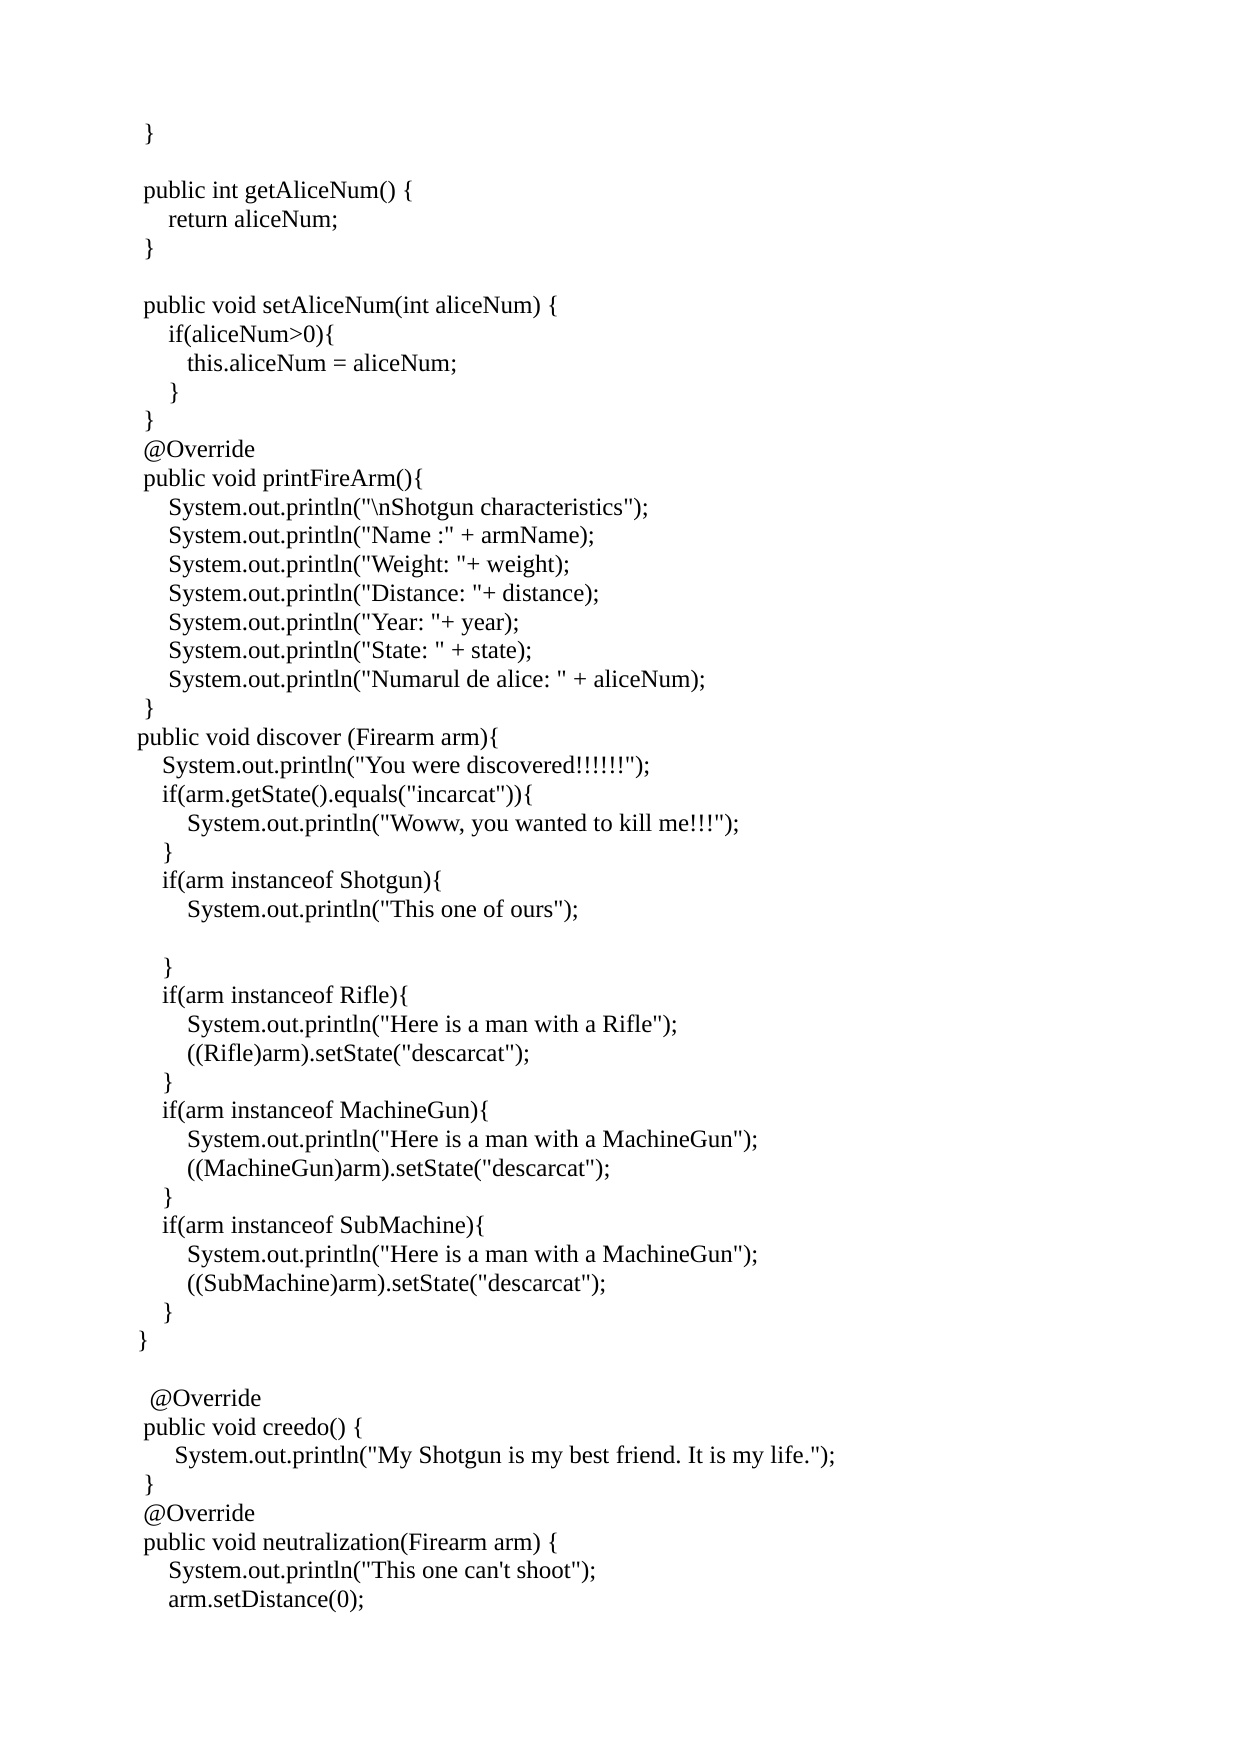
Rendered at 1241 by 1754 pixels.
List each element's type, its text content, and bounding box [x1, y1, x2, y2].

text } [118, 693, 1122, 722]
text System.out.println("Weight: "+ weight); [118, 549, 1122, 578]
text } [118, 377, 1122, 406]
text System.out.println("\nShotgun characteristics"); [118, 492, 1122, 521]
text } [118, 1182, 1122, 1211]
text if(arm.getState().equals("incarcat")){ [118, 779, 1122, 808]
text ((SubMachine)arm).setState("descarcat"); [118, 1268, 1122, 1297]
text @Override [118, 434, 1122, 463]
text this.aliceNum = aliceNum; [118, 348, 1122, 377]
text System.out.println("Here is a man with a MachineGun"); [118, 1124, 1122, 1153]
text @Override [118, 1498, 1122, 1527]
text if(aliceNum>0){ [118, 319, 1122, 348]
text if(arm instanceof SubMachine){ [118, 1211, 1122, 1239]
text } [118, 406, 1122, 434]
text } [118, 1326, 1122, 1354]
text System.out.println("Woww, you wanted to kill me!!!"); [118, 808, 1122, 837]
text ((MachineGun)arm).setState("descarcat"); [118, 1153, 1122, 1182]
text System.out.println("My Shotgun is my best friend. It is my life."); [118, 1441, 1122, 1469]
text } [118, 118, 1122, 147]
text } [118, 1297, 1122, 1326]
text @Override [118, 1383, 1122, 1412]
text System.out.println("You were discovered!!!!!!"); [118, 751, 1122, 779]
text System.out.println("Distance: "+ distance); [118, 578, 1122, 607]
text } [118, 952, 1122, 981]
text } [118, 1067, 1122, 1096]
text public void printFireArm(){ [118, 463, 1122, 492]
text public void creedo() { [118, 1412, 1122, 1441]
text } [118, 1469, 1122, 1498]
text System.out.println("Name :" + armName); [118, 521, 1122, 549]
text public void neutralization(Firearm arm) { [118, 1527, 1122, 1556]
text System.out.println("This one can't shoot"); [118, 1556, 1122, 1584]
text public void discover (Firearm arm){ [118, 722, 1122, 751]
text if(arm instanceof Shotgun){ [118, 866, 1122, 894]
text System.out.println("State: " + state); [118, 636, 1122, 664]
text return aliceNum; [118, 204, 1122, 233]
text if(arm instanceof Rifle){ [118, 981, 1122, 1009]
text System.out.println("Here is a man with a Rifle"); [118, 1009, 1122, 1038]
text } [118, 233, 1122, 262]
text } [118, 837, 1122, 866]
text ((Rifle)arm).setState("descarcat"); [118, 1038, 1122, 1067]
text System.out.println("Year: "+ year); [118, 607, 1122, 636]
text public void setAliceNum(int aliceNum) { [118, 291, 1122, 319]
text System.out.println("Numarul de alice: " + aliceNum); [118, 664, 1122, 693]
text System.out.println("Here is a man with a MachineGun"); [118, 1239, 1122, 1268]
text System.out.println("This one of ours"); [118, 894, 1122, 923]
text public int getAliceNum() { [118, 176, 1122, 204]
text arm.setDistance(0); [118, 1584, 1122, 1613]
text if(arm instanceof MachineGun){ [118, 1096, 1122, 1124]
